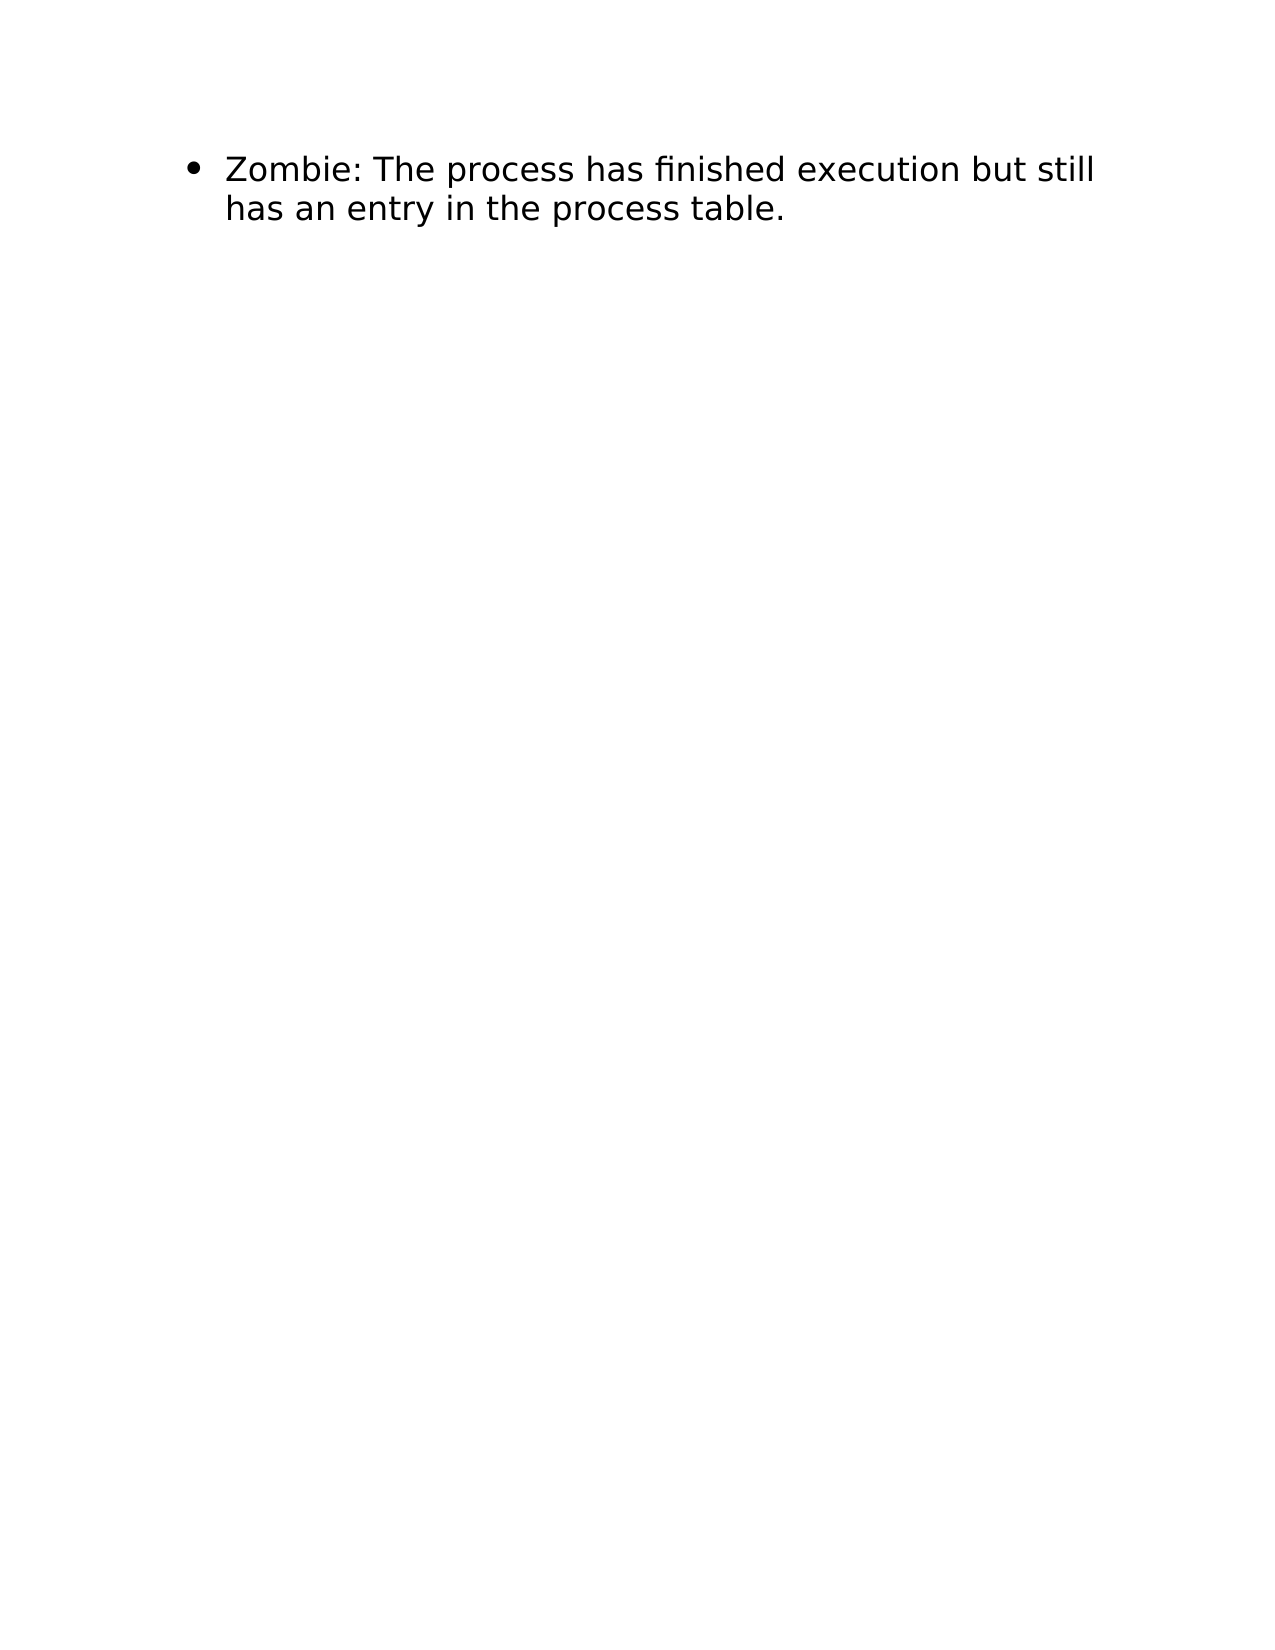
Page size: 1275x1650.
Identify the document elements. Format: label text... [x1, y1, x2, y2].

list Zombie: The process has finished execution but still has an entry in the process table. [187, 150, 1125, 228]
